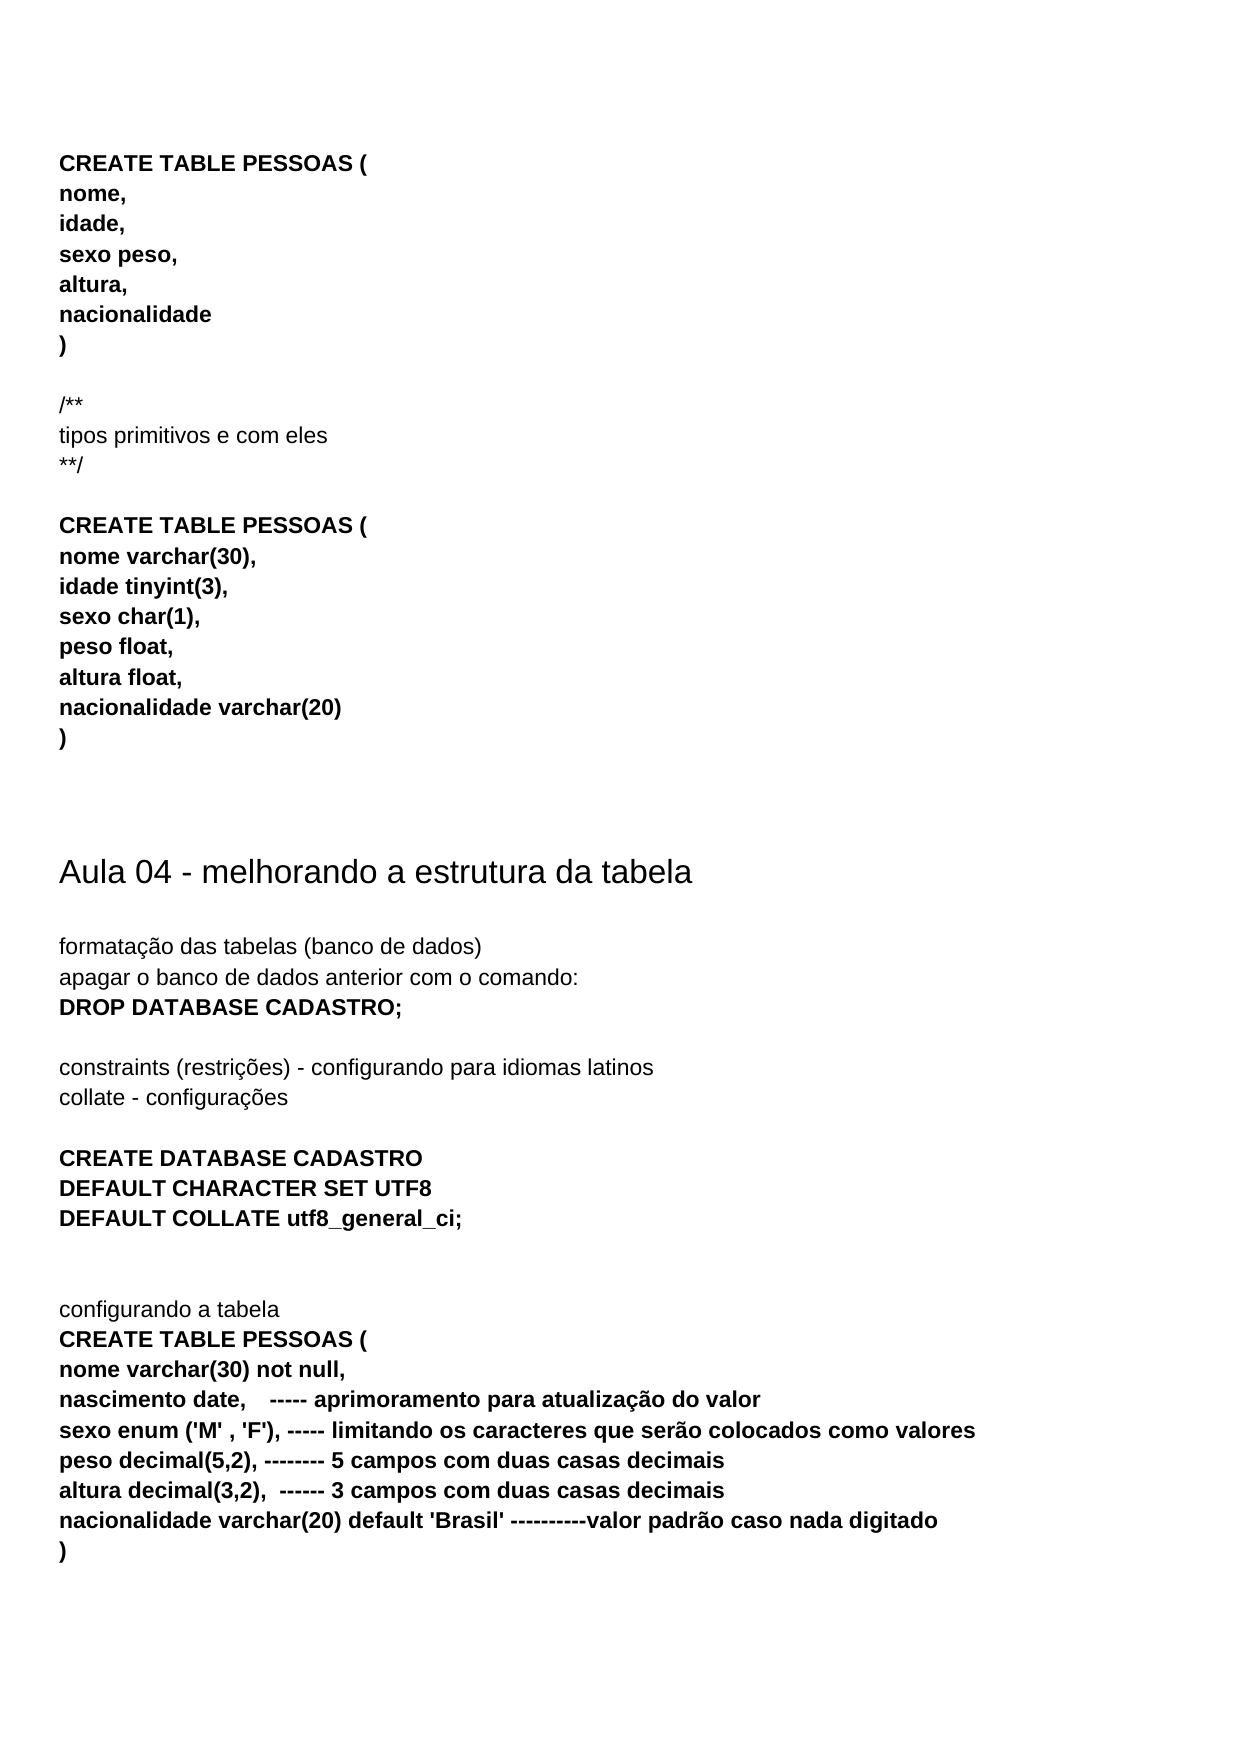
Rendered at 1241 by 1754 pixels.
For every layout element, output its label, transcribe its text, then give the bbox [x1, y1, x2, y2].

text constraints (restrições) - configurando para idiomas latinos [59, 1054, 1232, 1080]
text **/ [59, 452, 1232, 478]
text idade, [59, 210, 1232, 237]
text altura decimal(3,2), ------ 3 campos com duas casas decimais [59, 1477, 1232, 1503]
text /** [59, 392, 1232, 418]
text nome varchar(30), [59, 543, 1232, 569]
text CREATE TABLE PESSOAS ( [59, 150, 1232, 176]
text formatação das tabelas (banco de dados) [59, 933, 1232, 959]
text apagar o banco de dados anterior com o comando: [59, 963, 1232, 990]
text nascimento date, ----- aprimoramento para atualização do valor [59, 1386, 1232, 1413]
text ) [59, 1537, 1232, 1564]
text nome varchar(30) not null, [59, 1356, 1232, 1382]
text CREATE TABLE PESSOAS ( [59, 1326, 1232, 1352]
text nacionalidade varchar(20) [59, 694, 1232, 720]
text collate - configurações [59, 1084, 1232, 1111]
text configurando a tabela [59, 1296, 1232, 1322]
text nacionalidade [59, 301, 1232, 327]
text DEFAULT CHARACTER SET UTF8 [59, 1175, 1232, 1201]
text nome, [59, 180, 1232, 207]
text ) [59, 331, 1232, 358]
text peso float, [59, 633, 1232, 660]
text tipos primitivos e com eles [59, 422, 1232, 448]
text altura float, [59, 663, 1232, 690]
text sexo peso, [59, 241, 1232, 267]
text DROP DATABASE CADASTRO; [59, 994, 1232, 1020]
text nacionalidade varchar(20) default 'Brasil' ----------valor padrão caso nada digitado [59, 1507, 1232, 1533]
text CREATE TABLE PESSOAS ( [59, 512, 1232, 539]
text DEFAULT COLLATE utf8_general_ci; [59, 1205, 1232, 1231]
text idade tinyint(3), [59, 573, 1232, 599]
text peso decimal(5,2), -------- 5 campos com duas casas decimais [59, 1447, 1232, 1473]
text sexo enum ('M' , 'F'), ----- limitando os caracteres que serão colocados como valores [59, 1417, 1232, 1443]
subtitle Aula 04 - melhorando a estrutura da tabela [59, 852, 1232, 891]
text CREATE DATABASE CADASTRO [59, 1145, 1232, 1171]
text sexo char(1), [59, 603, 1232, 629]
text altura, [59, 271, 1232, 297]
text ) [59, 724, 1232, 750]
